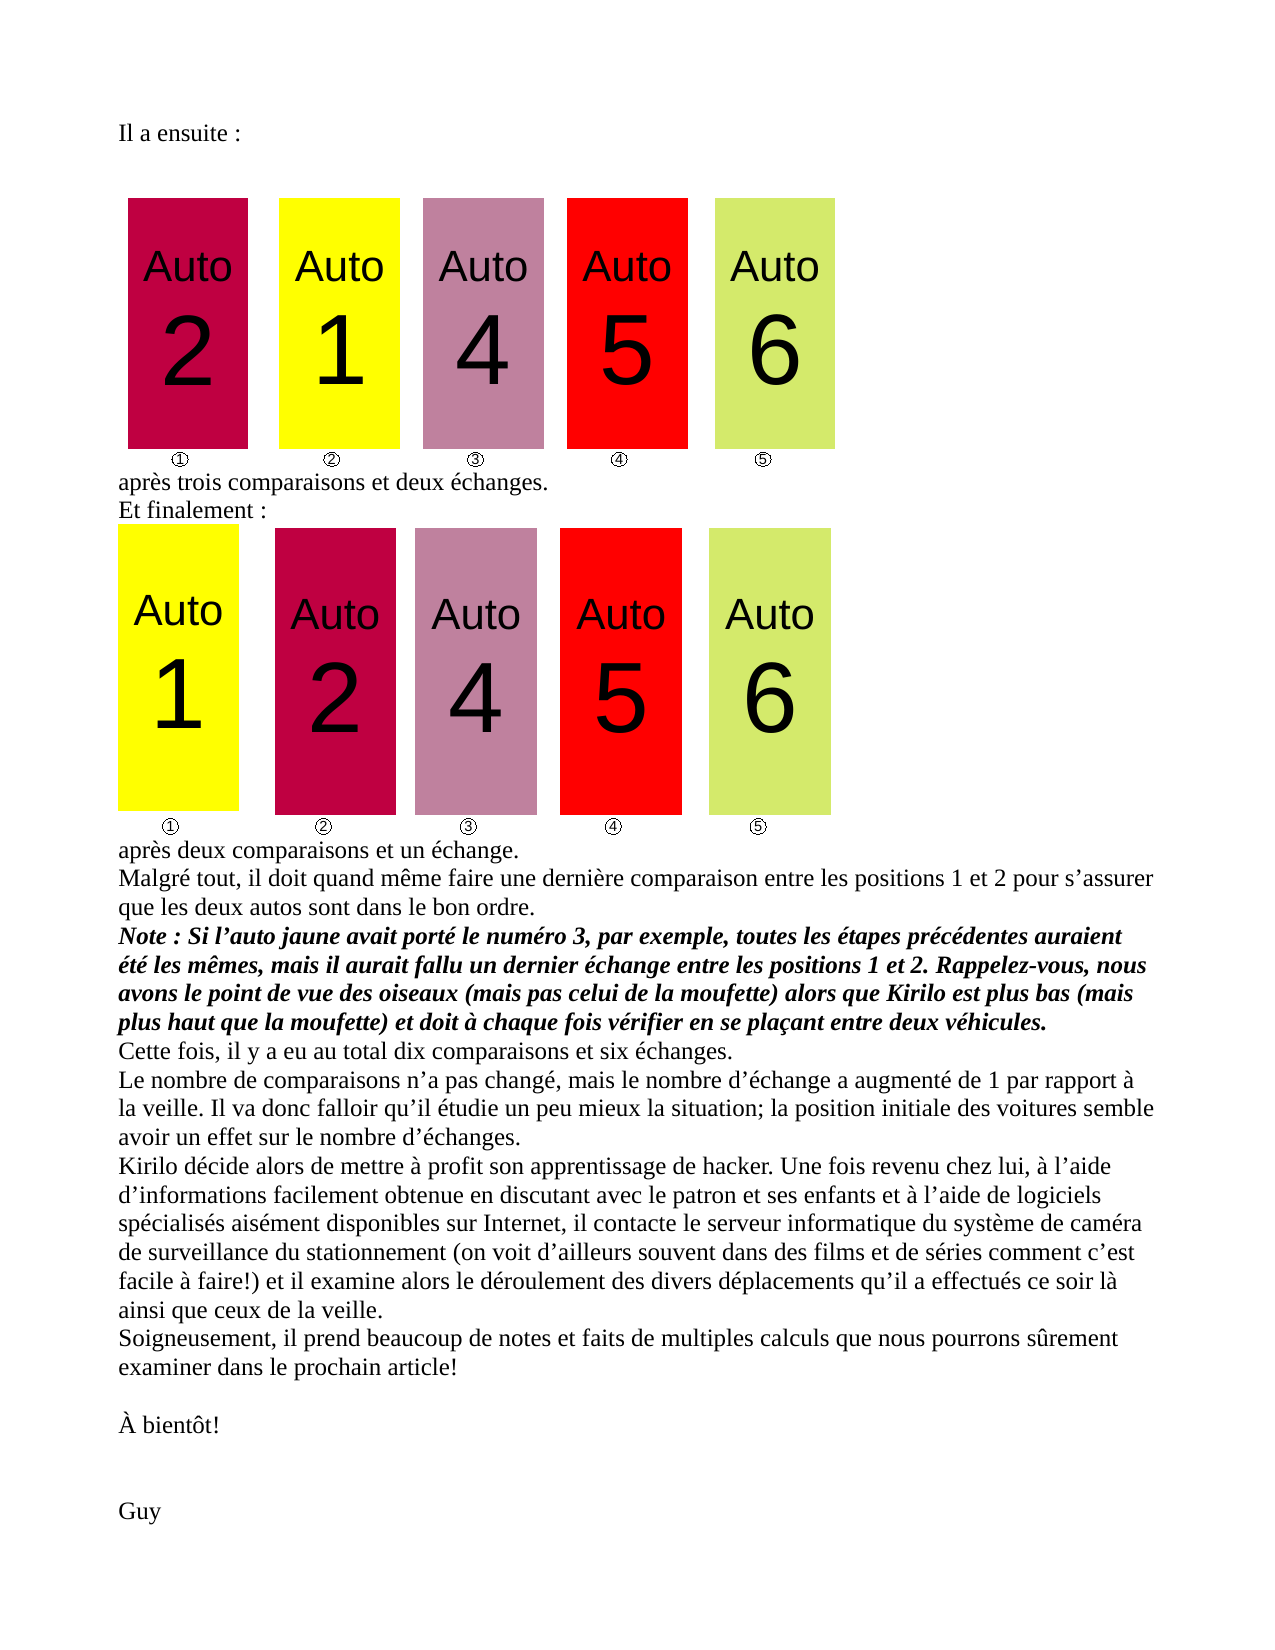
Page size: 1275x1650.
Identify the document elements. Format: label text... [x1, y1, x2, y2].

text Malgré tout, il doit quand même faire une dernière comparaison entre les positions 1 et 2 pour s’assurer que les deux autos sont dans le bon ordre. [118, 863, 1157, 921]
text Soigneusement, il prend beaucoup de notes et faits de multiples calculs que nous pourrons sûrement examiner dans le prochain article! [118, 1323, 1157, 1381]
text Cette fois, il y a eu au total dix comparaisons et six échanges. [118, 1036, 1157, 1065]
text Le nombre de comparaisons n’a pas changé, mais le nombre d’échange a augmenté de 1 par rapport à la veille. Il va donc falloir qu’il étudie un peu mieux la situation; la position initiale des voitures semble avoir un effet sur le nombre d’échanges. [118, 1065, 1157, 1151]
text après deux comparaisons et un échange. [118, 524, 1157, 863]
text Il a ensuite : [118, 118, 1157, 147]
text À bientôt! [118, 1410, 1157, 1438]
text Note : Si l’auto jaune avait porté le numéro 3, par exemple, toutes les étapes précédentes auraient été les mêmes, mais il aurait fallu un dernier échange entre les positions 1 et 2. Rappelez-vous, nous avons le point de vue des oiseaux (mais pas celui de la moufette) alors que Kirilo est plus bas (mais plus haut que la moufette) et doit à chaque fois vérifier en se plaçant entre deux véhicules. [118, 921, 1157, 1036]
text Guy [118, 1496, 1157, 1525]
text Et finalement : [118, 496, 1157, 524]
text Kirilo décide alors de mettre à profit son apprentissage de hacker. Une fois revenu chez lui, à l’aide d’informations facilement obtenue en discutant avec le patron et ses enfants et à l’aide de logiciels spécialisés aisément disponibles sur Internet, il contacte le serveur informatique du système de caméra de surveillance du stationnement (on voit d’ailleurs souvent dans des films et de séries comment c’est facile à faire!) et il examine alors le déroulement des divers déplacements qu’il a effectués ce soir là ainsi que ceux de la veille. [118, 1151, 1157, 1323]
text après trois comparaisons et deux échanges. [118, 176, 1157, 496]
